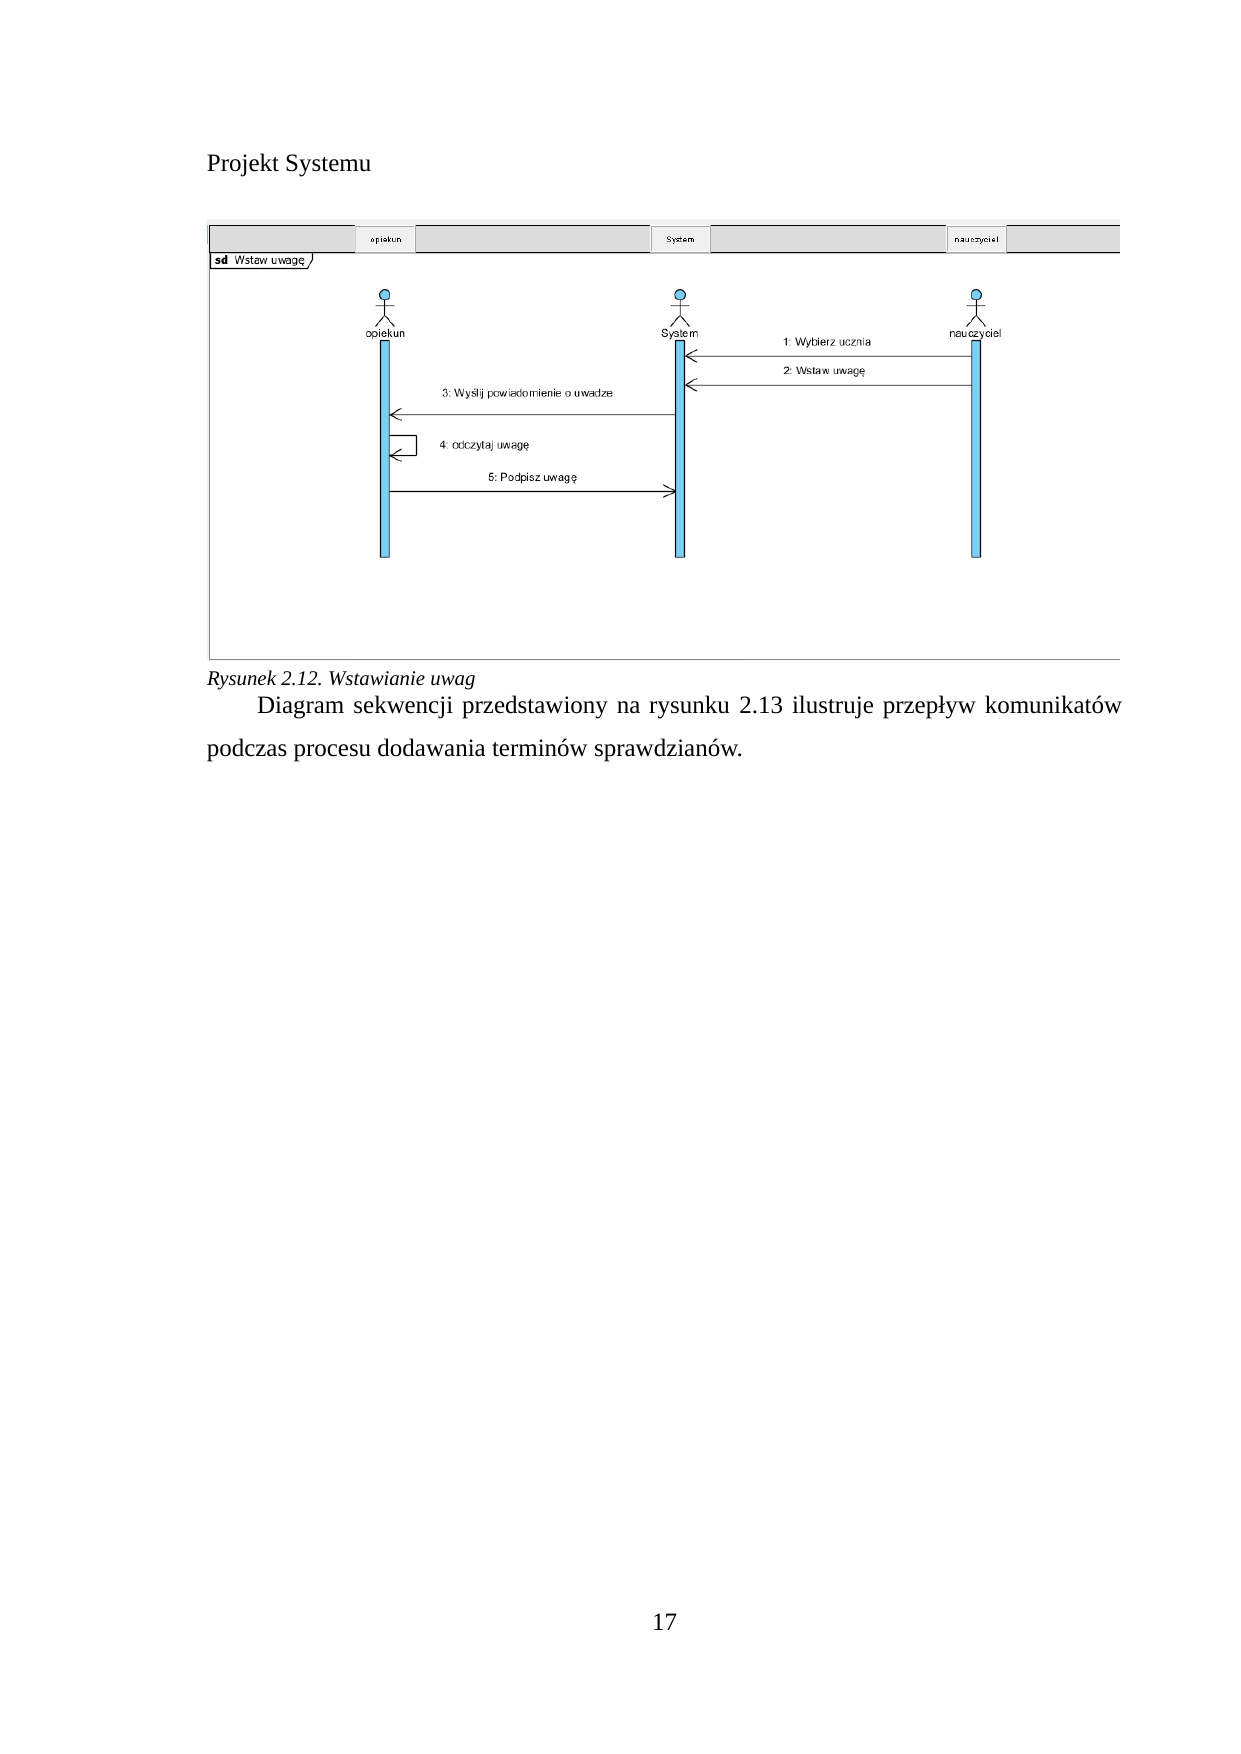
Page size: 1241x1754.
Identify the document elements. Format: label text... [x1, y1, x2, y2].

picture [208, 219, 1119, 661]
text Rysunek 2.12. Wstawianie uwag [207, 219, 1120, 690]
text Diagram sekwencji przedstawiony na rysunku 2.13 ilustruje przepływ komunikatów podczas procesu dodawania terminów sprawdzianów. [207, 690, 1122, 762]
